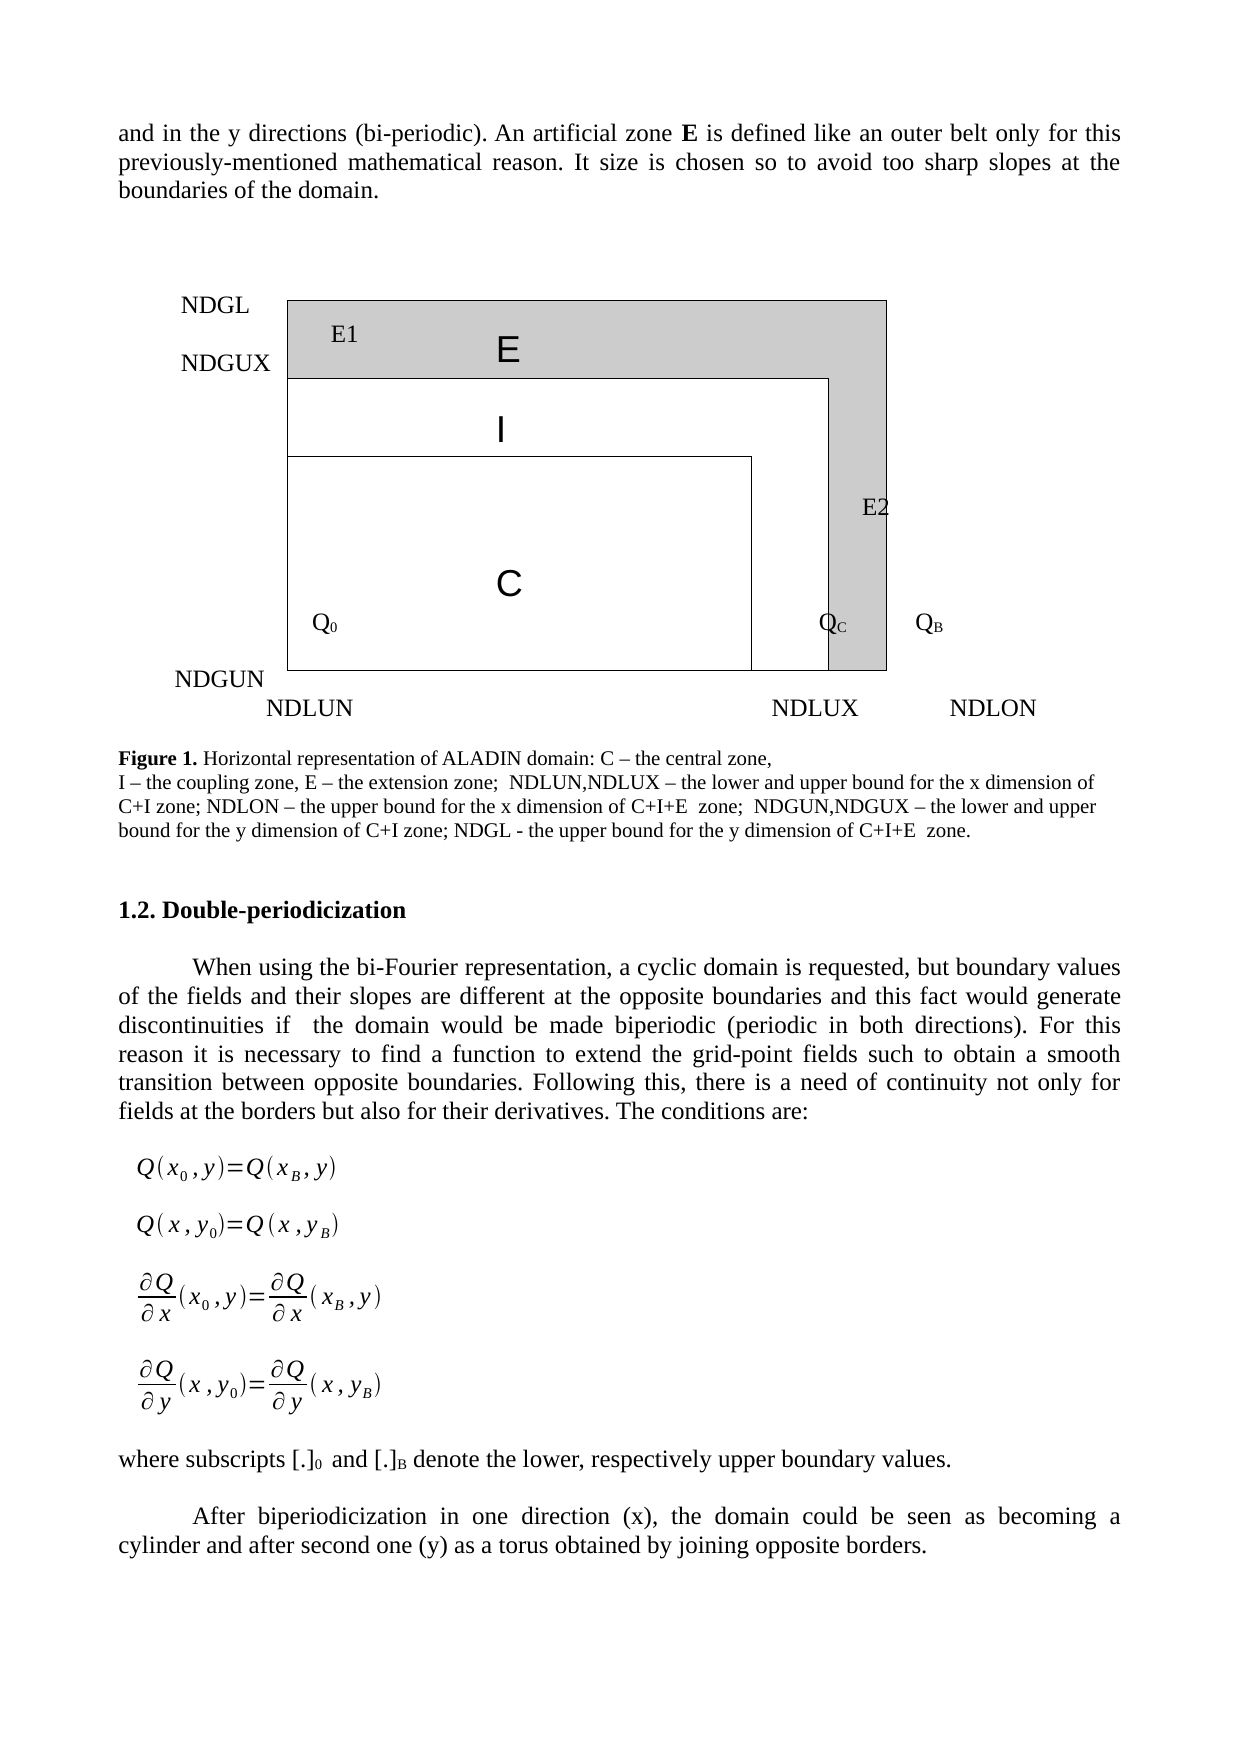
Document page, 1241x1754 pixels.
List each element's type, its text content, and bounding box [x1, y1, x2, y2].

text 1.2. Double-periodicization [118, 895, 1122, 924]
text After biperiodicization in one direction (x), the domain could be seen as becoming a cylinder and after second one (y) as a torus obtained by joining opposite borders. [118, 1501, 1122, 1559]
text E2 [887, 492, 1122, 521]
text NDGL [118, 291, 1122, 319]
text E2 [118, 492, 287, 521]
text and in the y directions (bi-periodic). An artificial zone E is defined like an outer belt only for this previously-mentioned mathematical reason. It size is chosen so to avoid too sharp slopes at the boundaries of the domain. [118, 118, 1122, 204]
text E1 [118, 319, 287, 348]
text where subscripts [.]0 and [.]B denote the lower, respectively upper boundary values. [118, 1444, 1122, 1472]
text Q0 QC QB [118, 607, 287, 636]
text [887, 348, 1122, 377]
text NDLUN NDLUX NDLON [118, 693, 1122, 722]
text E1 [887, 319, 1122, 348]
text I – the coupling zone, E – the extension zone; NDLUN,NDLUX – the lower and upper bound for the x dimension of C+I zone; NDLON – the upper bound for the x dimension of C+I+E zone; NDGUN,NDGUX – the lower and upper bound for the y dimension of C+I zone; NDGL - the upper bound for the y dimension of C+I+E zone. [118, 770, 1122, 842]
text Q0 QC QB [887, 607, 1122, 636]
text NDGUX [118, 348, 287, 377]
text Figure 1. Horizontal representation of ALADIN domain: C – the central zone, [118, 746, 1122, 770]
text When using the bi-Fourier representation, a cyclic domain is requested, but boundary values of the fields and their slopes are different at the opposite boundaries and this fact would generate discontinuities if the domain would be made biperiodic (periodic in both directions). For this reason it is necessary to find a function to extend the grid-point fields such to obtain a smooth transition between opposite boundaries. Following this, there is a need of continuity not only for fields at the borders but also for their derivatives. The conditions are: [118, 952, 1122, 1125]
text NDGUN [118, 664, 1122, 693]
